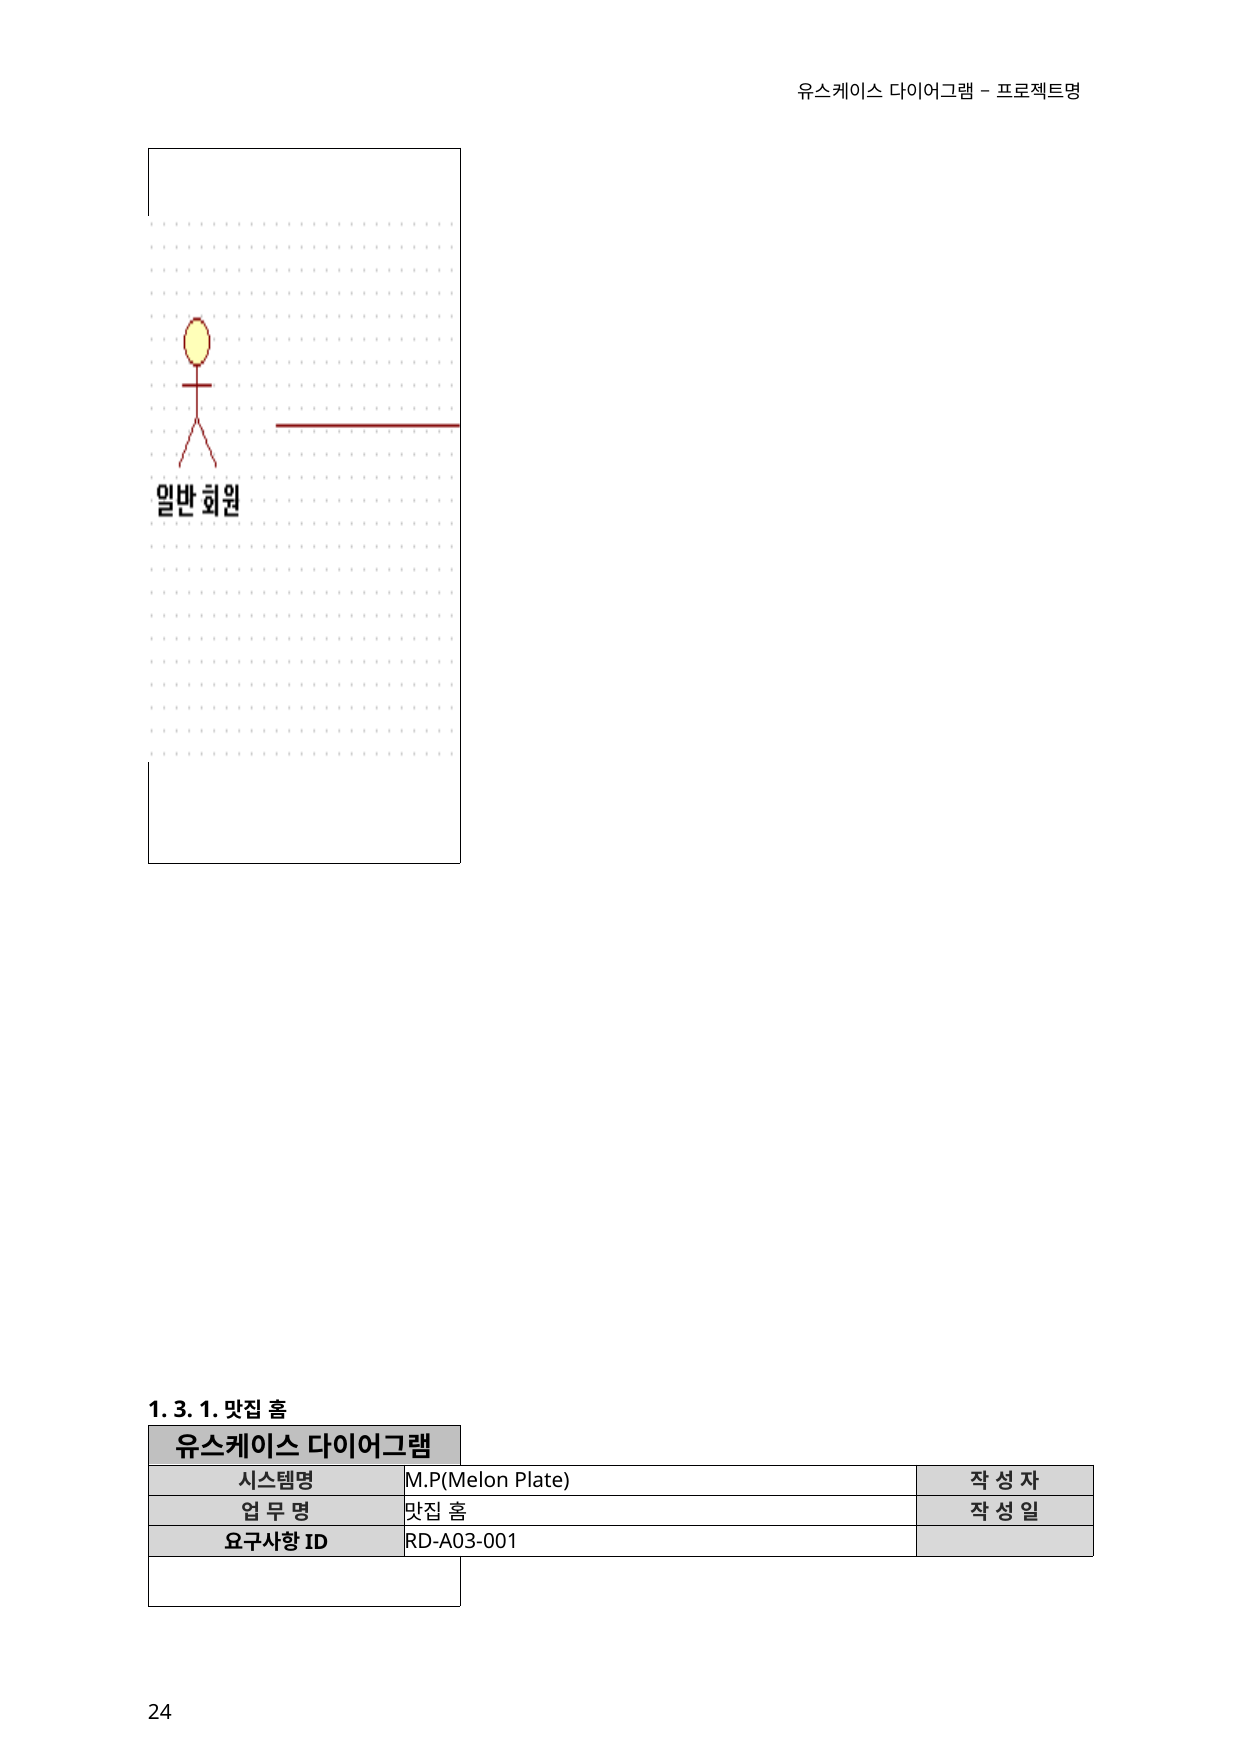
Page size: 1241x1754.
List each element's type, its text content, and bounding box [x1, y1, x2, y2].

table_header 유스케이스 다이어그램 [149, 1426, 460, 1464]
table_cell 요구사항ID [149, 1526, 404, 1556]
table_cell 작 성 자 [917, 1466, 1093, 1495]
table_cell 작 성 일 [917, 1496, 1093, 1525]
table_cell [149, 762, 460, 862]
table_cell 업 무 명 [149, 1496, 404, 1525]
table_header [461, 1425, 1093, 1464]
table_cell [461, 148, 1093, 862]
table_cell [149, 1557, 460, 1606]
title 1. 3. 1. 맛집 홈 [148, 1388, 1092, 1425]
picture [148, 216, 460, 762]
table_cell 시스템명 [149, 1466, 404, 1495]
table_cell [461, 1557, 1093, 1606]
table_cell [917, 1526, 1093, 1556]
table_cell [149, 149, 460, 216]
table_cell 맛집 홈 [405, 1496, 916, 1525]
table_cell RD-A03-001 [405, 1526, 916, 1556]
table_cell M.P(Melon Plate) [405, 1466, 916, 1495]
